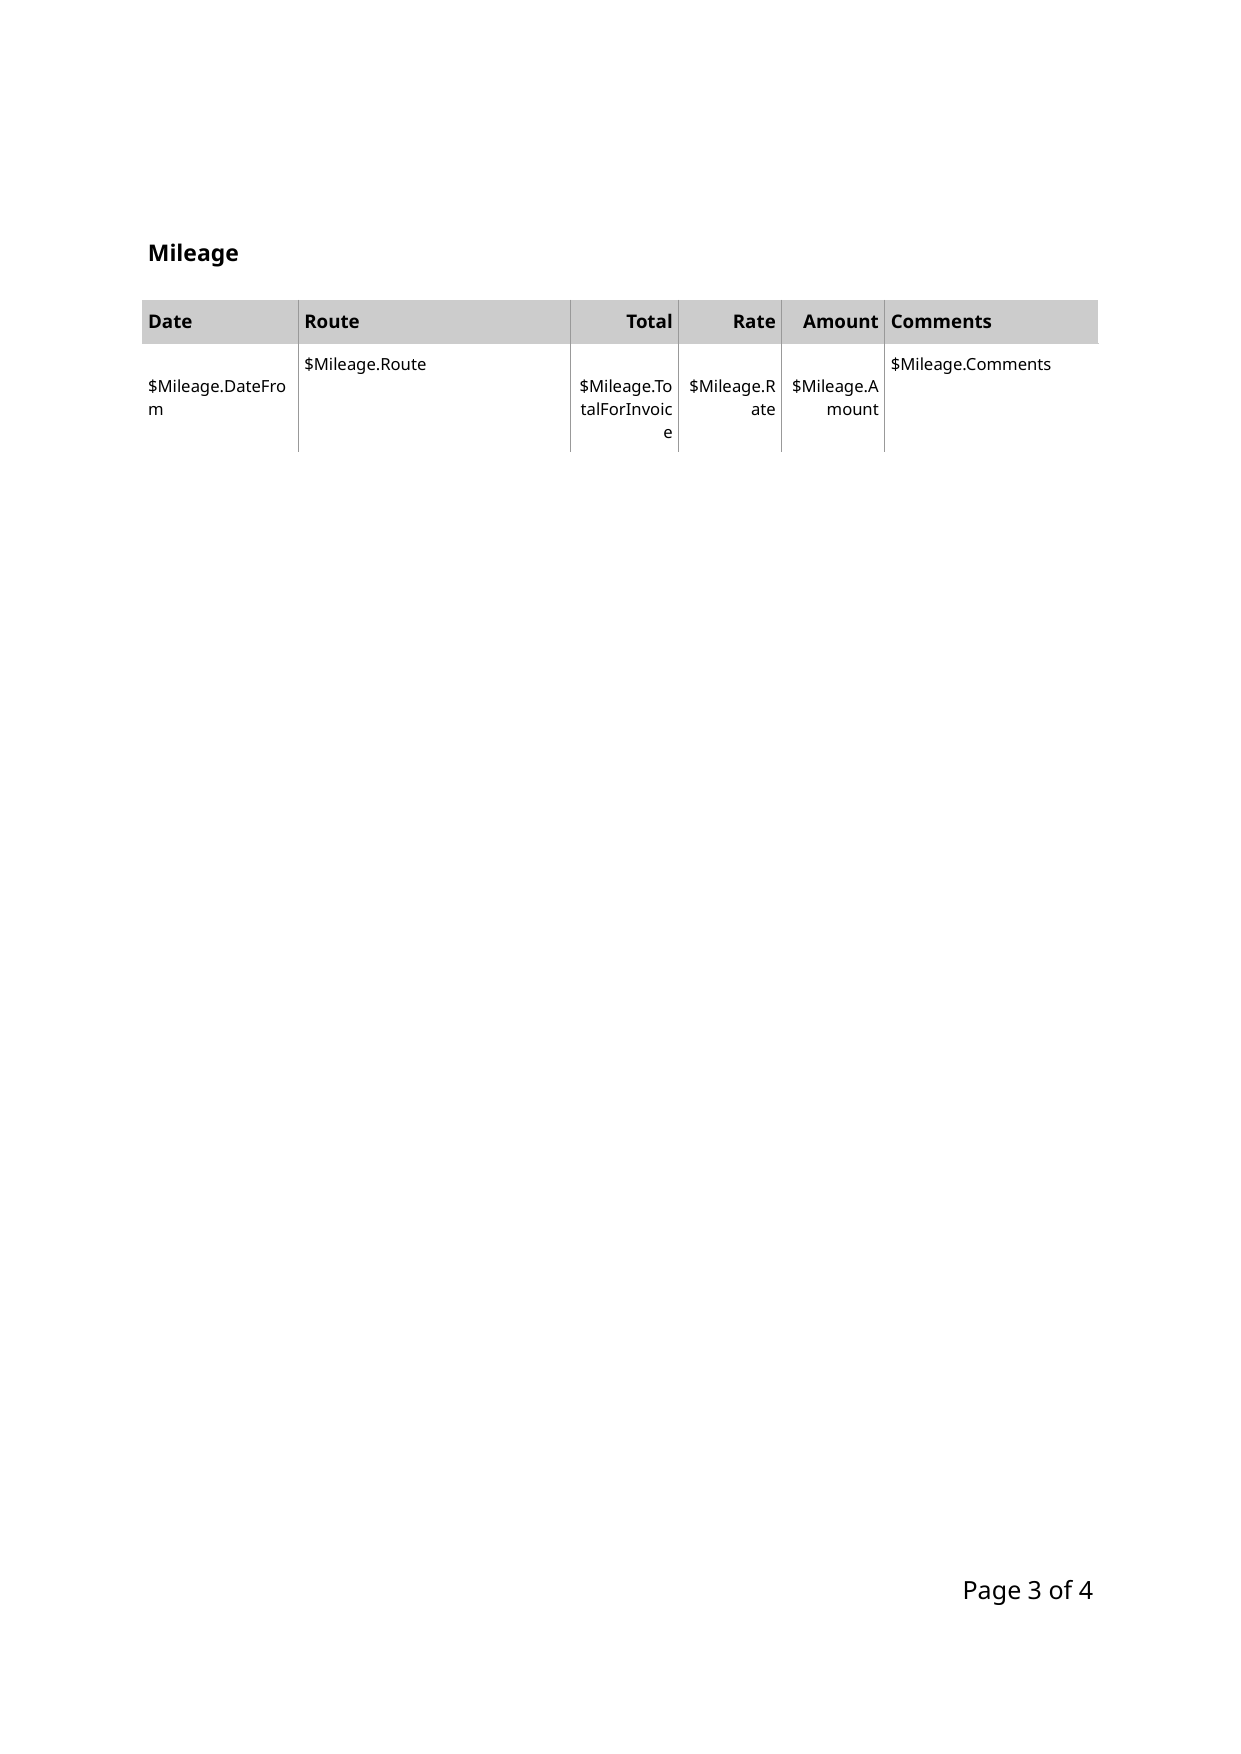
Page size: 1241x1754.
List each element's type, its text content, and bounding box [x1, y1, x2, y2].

table_cell $Mileage.Comments [885, 344, 1098, 452]
table_header Comments [885, 300, 1098, 343]
text Mileage [148, 237, 1093, 268]
table_header Amount [782, 300, 884, 343]
table_cell $Mileage.Rate [679, 344, 781, 452]
table_cell $Mileage.TotalForInvoice [571, 344, 678, 452]
table_cell $Mileage.Amount [782, 344, 884, 452]
table_cell $Mileage.DateFrom [142, 344, 298, 452]
table_cell $Mileage.Route [299, 344, 570, 452]
table_header Total [571, 300, 678, 343]
table_header Rate [679, 300, 781, 343]
table_header Date [142, 300, 298, 343]
table_header Route [299, 300, 570, 343]
